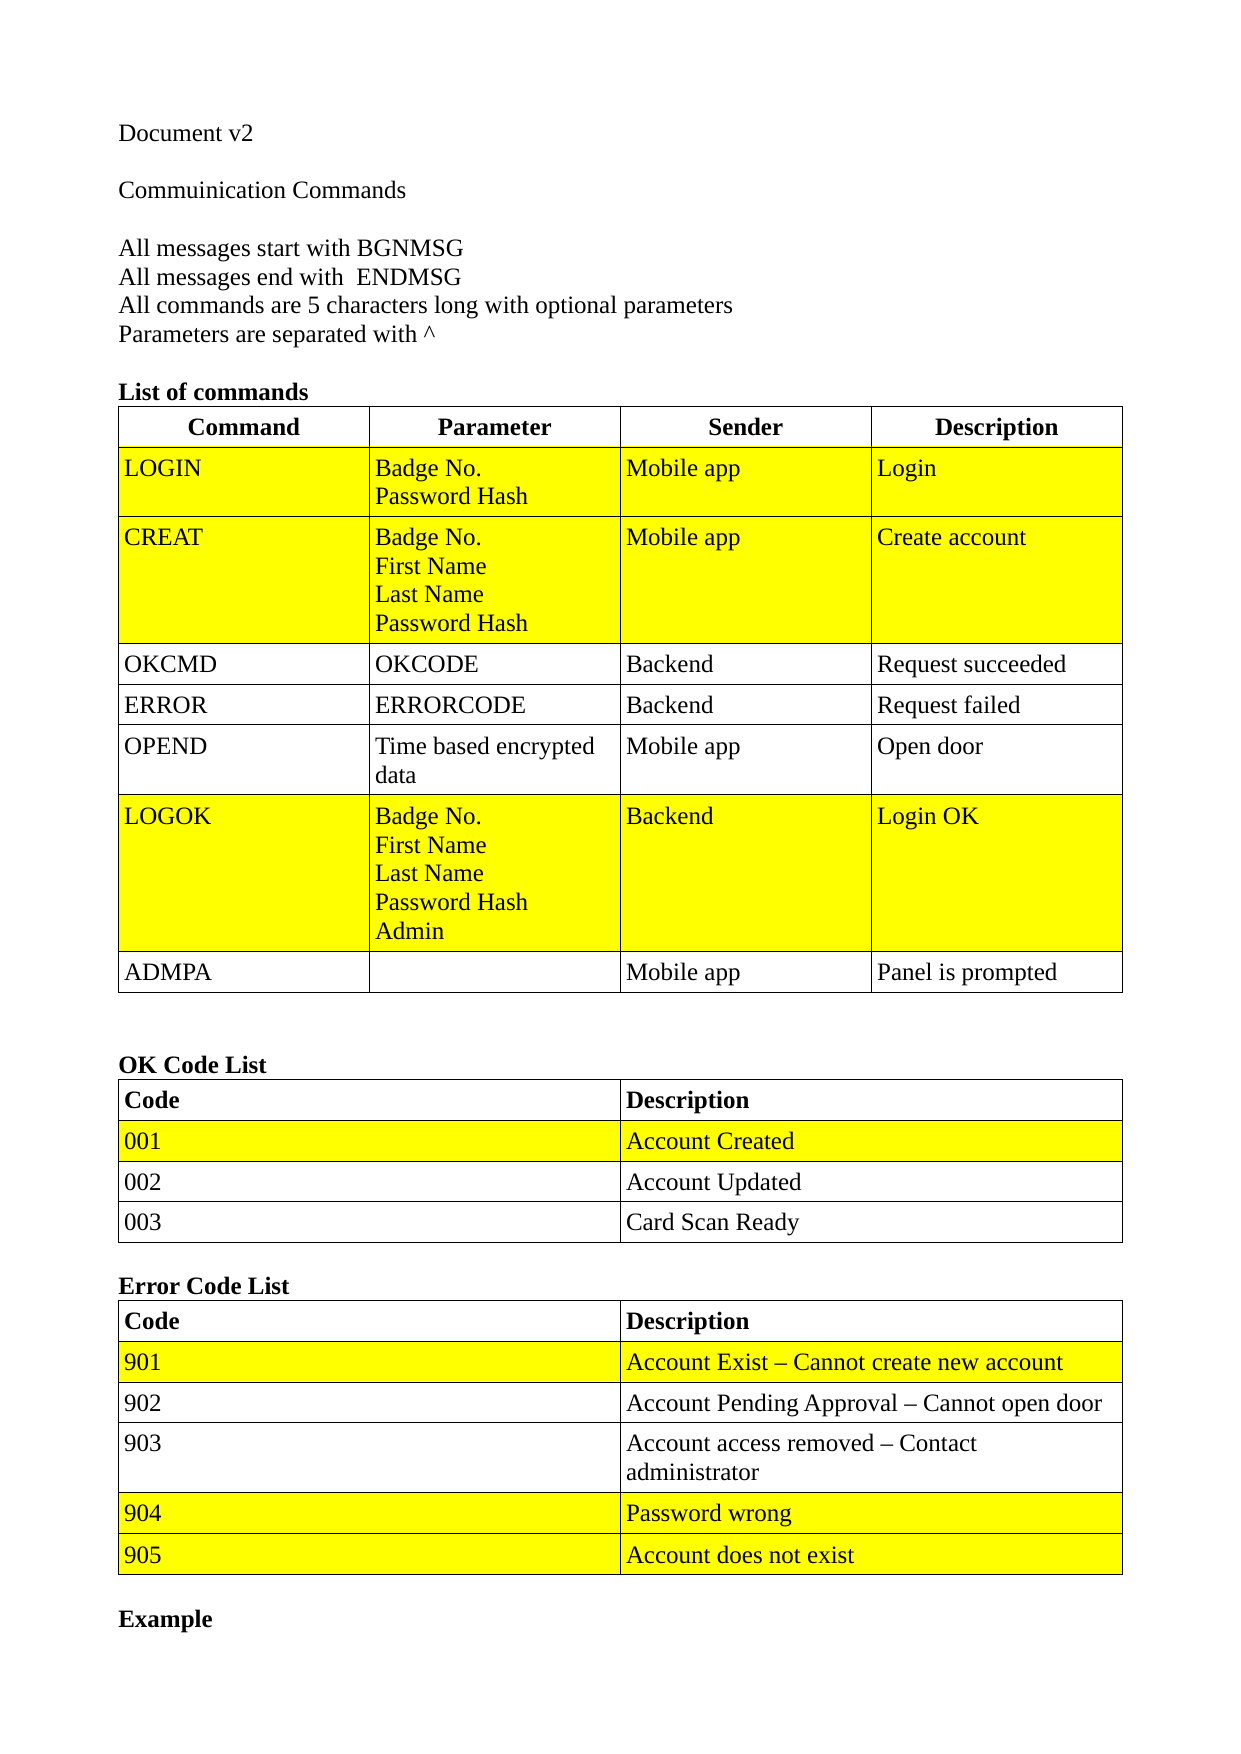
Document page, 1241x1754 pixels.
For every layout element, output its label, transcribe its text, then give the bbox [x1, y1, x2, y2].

table_cell ERROR [119, 685, 369, 724]
table_cell ERRORCODE [370, 685, 620, 724]
table_cell Backend [621, 685, 871, 724]
table_cell Badge No. First Name Last Name Password Hash [370, 517, 620, 643]
table_cell LOGOK [119, 795, 369, 951]
table_cell Mobile app [621, 952, 871, 992]
table_cell LOGIN [119, 448, 369, 516]
table_header Code [119, 1301, 620, 1341]
text All commands are 5 characters long with optional parameters [118, 291, 1122, 319]
table_cell 002 [119, 1162, 620, 1201]
text List of commands [118, 377, 1122, 406]
table_cell 903 [119, 1423, 620, 1492]
table_cell Account does not exist [621, 1534, 1122, 1574]
table_cell Request succeeded [872, 644, 1122, 683]
text Commuinication Commands [118, 176, 1122, 204]
table_cell Account Updated [621, 1162, 1122, 1201]
table_cell Account Created [621, 1121, 1122, 1161]
table_cell Login OK [872, 795, 1122, 951]
table_cell Login [872, 448, 1122, 516]
table_cell Password wrong [621, 1493, 1122, 1533]
table_cell Create account [872, 517, 1122, 643]
table_cell OPEND [119, 725, 369, 794]
table_header Description [621, 1080, 1122, 1120]
text Parameters are separated with ^ [118, 319, 1122, 348]
table_cell Badge No. First Name Last Name Password Hash Admin [370, 795, 620, 951]
table_cell ADMPA [119, 952, 369, 992]
table_cell Card Scan Ready [621, 1202, 1122, 1242]
table_cell Badge No. Password Hash [370, 448, 620, 516]
text Document v2 [118, 118, 1122, 147]
text All messages start with BGNMSG [118, 233, 1122, 262]
table_header Command [119, 407, 369, 446]
text All messages end with ENDMSG [118, 262, 1122, 291]
table_cell 905 [119, 1534, 620, 1574]
table_cell Panel is prompted [872, 952, 1122, 992]
table_cell Account access removed – Contact administrator [621, 1423, 1122, 1492]
table_header Code [119, 1080, 620, 1120]
text OK Code List [118, 1050, 1122, 1079]
table_cell Open door [872, 725, 1122, 794]
text Error Code List [118, 1271, 1122, 1300]
table_header Description [872, 407, 1122, 446]
table_cell 904 [119, 1493, 620, 1533]
text Example [118, 1604, 1122, 1633]
table_header Description [621, 1301, 1122, 1341]
table_header Sender [621, 407, 871, 446]
table_cell Mobile app [621, 448, 871, 516]
table_cell OKCMD [119, 644, 369, 683]
table_cell 901 [119, 1342, 620, 1381]
table_cell CREAT [119, 517, 369, 643]
table_cell Account Pending Approval – Cannot open door [621, 1383, 1122, 1422]
table_cell Mobile app [621, 725, 871, 794]
table_cell Mobile app [621, 517, 871, 643]
table_cell OKCODE [370, 644, 620, 683]
table_header Parameter [370, 407, 620, 446]
table_cell Time based encrypted data [370, 725, 620, 794]
table_cell Backend [621, 795, 871, 951]
table_cell 001 [119, 1121, 620, 1161]
table_cell 003 [119, 1202, 620, 1242]
table_cell [370, 952, 620, 992]
table_cell Request failed [872, 685, 1122, 724]
table_cell Account Exist – Cannot create new account [621, 1342, 1122, 1381]
table_cell Backend [621, 644, 871, 683]
table_cell 902 [119, 1383, 620, 1422]
